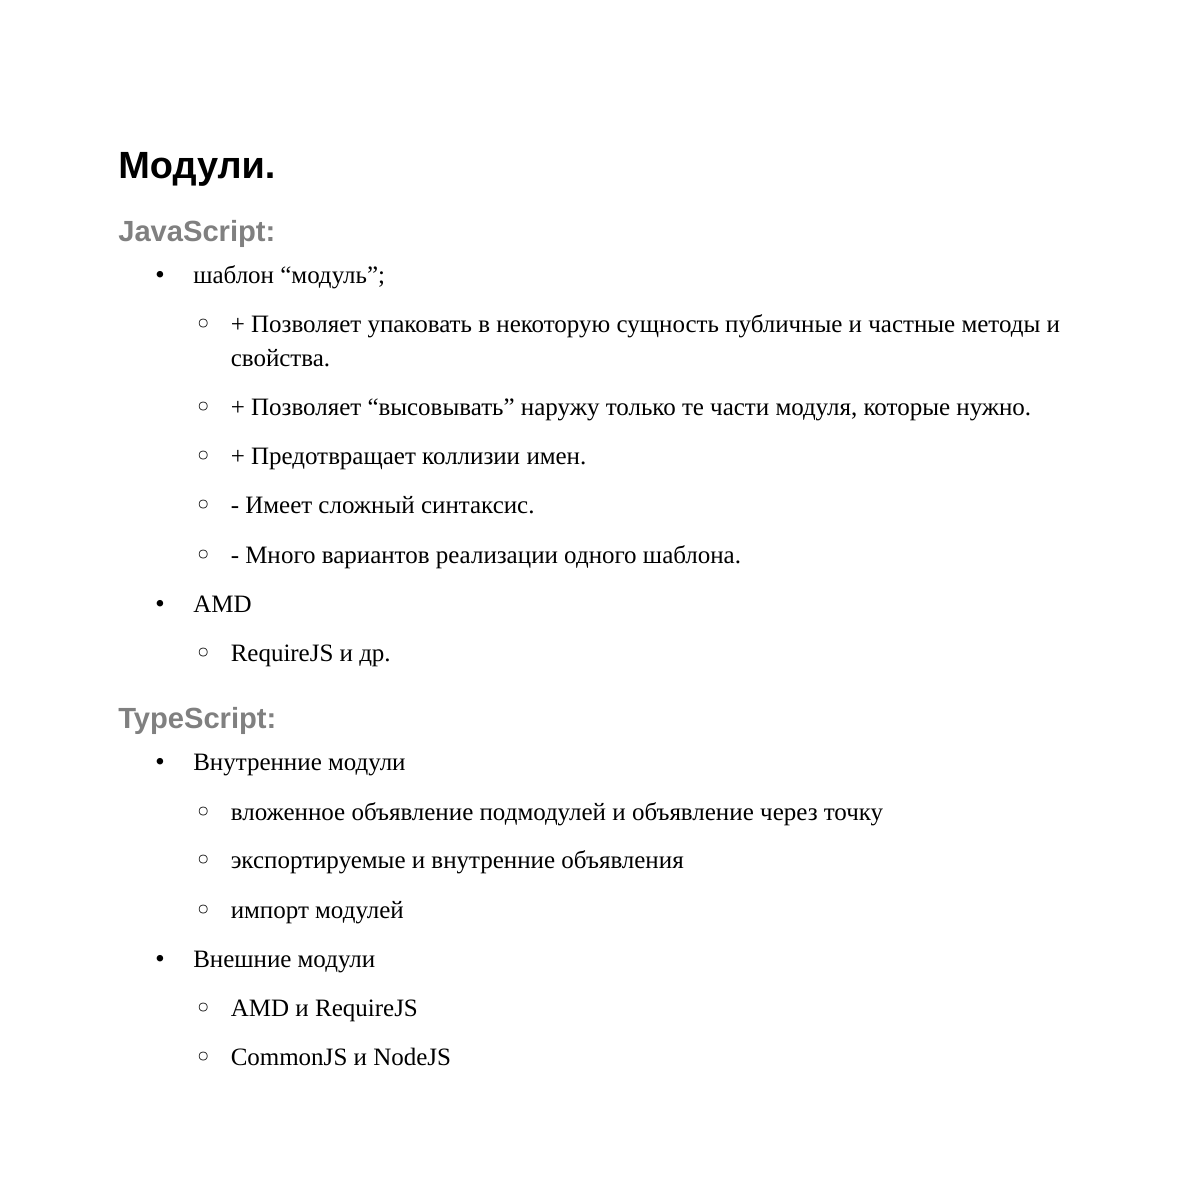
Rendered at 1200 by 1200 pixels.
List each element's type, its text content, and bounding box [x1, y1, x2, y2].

list - Много вариантов реализации одного шаблона. [193, 540, 1082, 568]
list CommonJS и NodeJS [193, 1042, 1082, 1071]
list AMD и RequireJS [193, 993, 1082, 1022]
list шаблон “модуль”; [156, 260, 1082, 289]
list AMD [156, 589, 1082, 617]
subtitle Модули. [118, 143, 1082, 187]
list экспортируемые и внутренние объявления [193, 846, 1082, 874]
list Внешние модули [156, 944, 1082, 972]
list импорт модулей [193, 895, 1082, 923]
list Внутренние модули [156, 747, 1082, 776]
list вложенное объявление подмодулей и объявление через точку [193, 797, 1082, 825]
list - Имеет сложный синтаксис. [193, 491, 1082, 519]
list + Позволяет “высовывать” наружу только те части модуля, которые нужно. [193, 392, 1082, 421]
subtitle TypeScript: [118, 701, 1082, 735]
list + Предотвращает коллизии имен. [193, 442, 1082, 470]
subtitle JavaScript: [118, 214, 1082, 247]
list + Позволяет упаковать в некоторую сущность публичные и частные методы и свойства. [193, 309, 1082, 372]
list RequireJS и др. [193, 638, 1082, 667]
